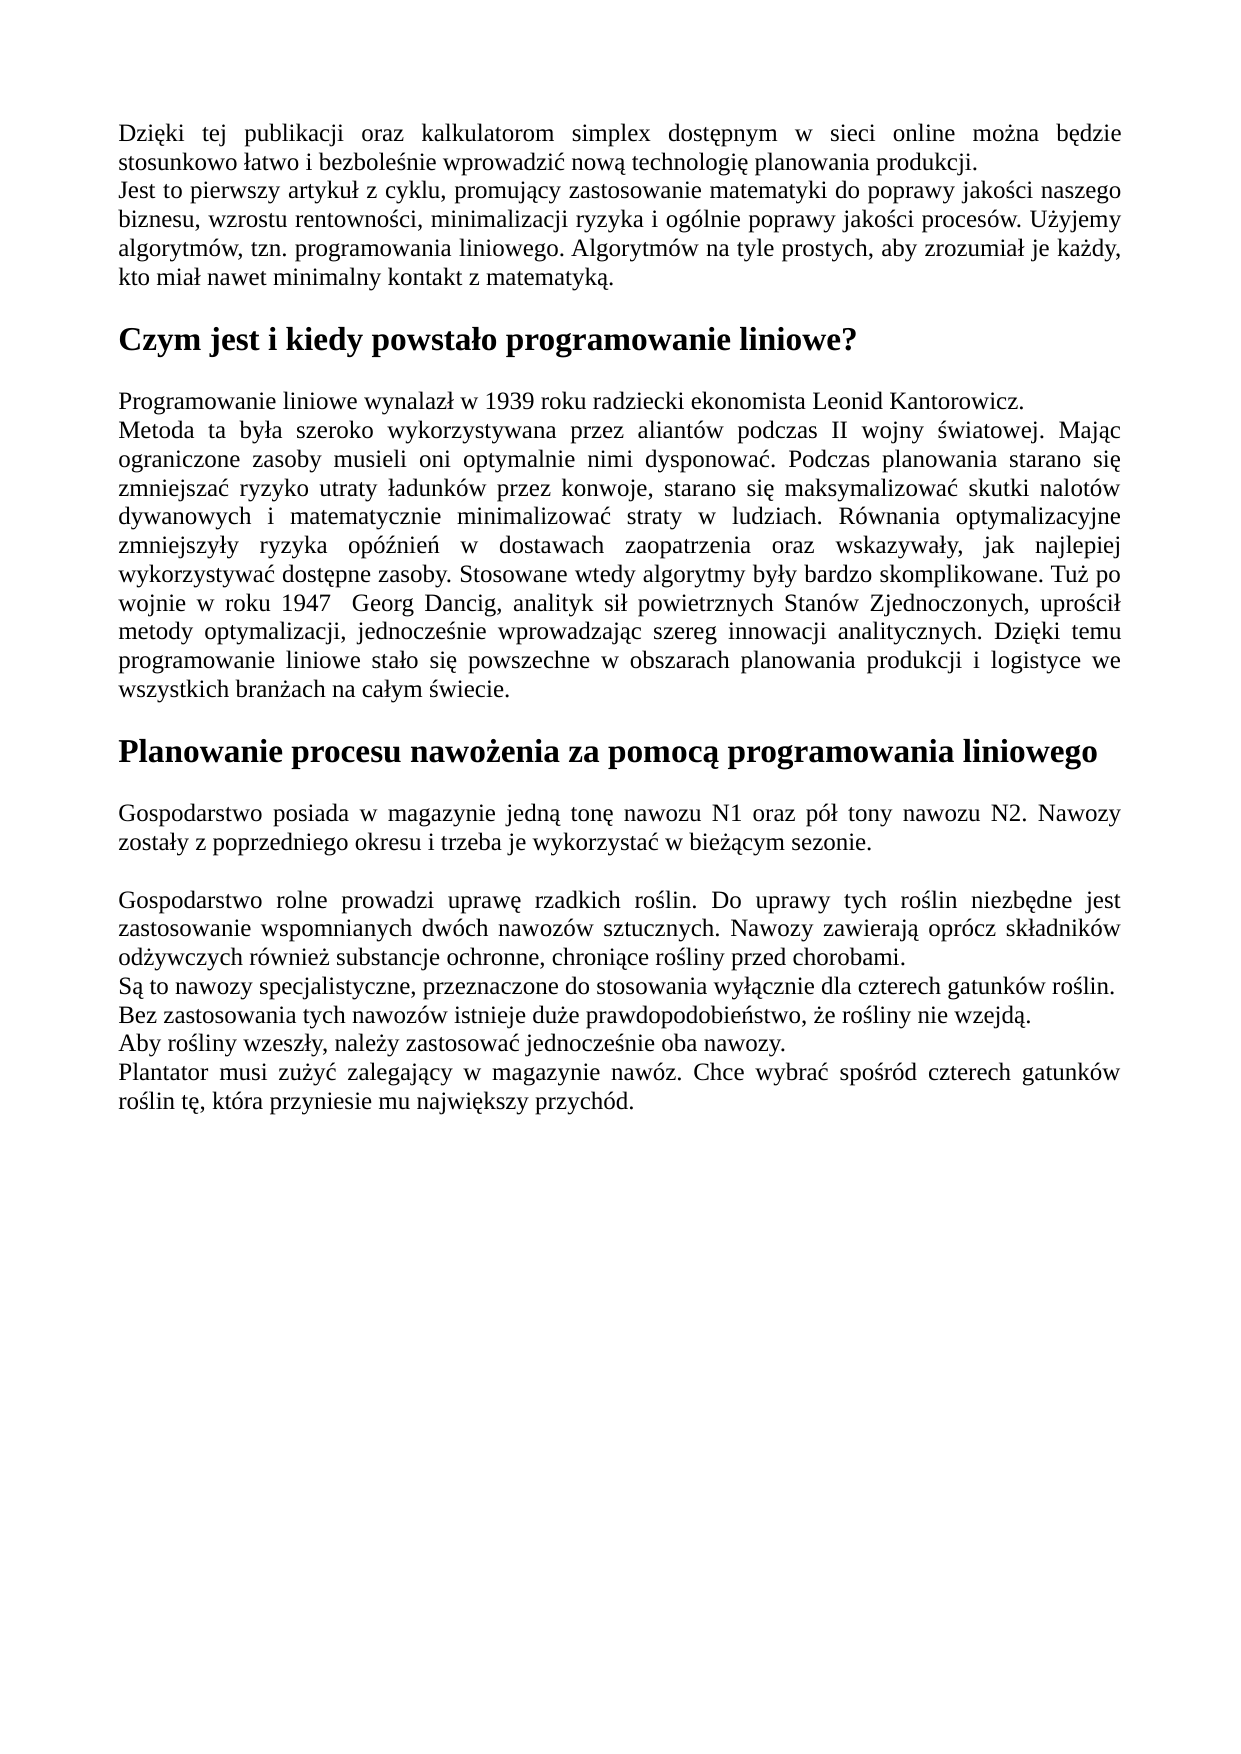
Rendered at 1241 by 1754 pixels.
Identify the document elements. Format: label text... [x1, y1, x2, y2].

text Są to nawozy specjalistyczne, przeznaczone do stosowania wyłącznie dla czterech gatunków roślin. [118, 971, 1122, 1000]
text Jest to pierwszy artykuł z cyklu, promujący zastosowanie matematyki do poprawy jakości naszego biznesu, wzrostu rentowności, minimalizacji ryzyka i ogólnie poprawy jakości procesów. Użyjemy algorytmów, tzn. programowania liniowego. Algorytmów na tyle prostych, aby zrozumiał je każdy, kto miał nawet minimalny kontakt z matematyką. [118, 176, 1122, 291]
text Metoda ta była szeroko wykorzystywana przez aliantów podczas II wojny światowej. Mając ograniczone zasoby musieli oni optymalnie nimi dysponować. Podczas planowania starano się zmniejszać ryzyko utraty ładunków przez konwoje, starano się maksymalizować skutki nalotów dywanowych i matematycznie minimalizować straty w ludziach. Równania optymalizacyjne zmniejszyły ryzyka opóźnień w dostawach zaopatrzenia oraz wskazywały, jak najlepiej wykorzystywać dostępne zasoby. Stosowane wtedy algorytmy były bardzo skomplikowane. Tuż po wojnie w roku 1947 Georg Dancig, analityk sił powietrznych Stanów Zjednoczonych, uprościł metody optymalizacji, jednocześnie wprowadzając szereg innowacji analitycznych. Dzięki temu programowanie liniowe stało się powszechne w obszarach planowania produkcji i logistyce we wszystkich branżach na całym świecie. [118, 415, 1122, 703]
text Czym jest i kiedy powstało programowanie liniowe? [118, 319, 1122, 358]
text Gospodarstwo posiada w magazynie jedną tonę nawozu N1 oraz pół tony nawozu N2. Nawozy zostały z poprzedniego okresu i trzeba je wykorzystać w bieżącym sezonie. [118, 798, 1122, 856]
text Plantator musi zużyć zalegający w magazynie nawóz. Chce wybrać spośród czterech gatunków roślin tę, która przyniesie mu największy przychód. [118, 1057, 1122, 1115]
text Bez zastosowania tych nawozów istnieje duże prawdopodobieństwo, że rośliny nie wzejdą. [118, 1000, 1122, 1028]
text Planowanie procesu nawożenia za pomocą programowania liniowego [118, 731, 1122, 770]
text Programowanie liniowe wynalazł w 1939 roku radziecki ekonomista Leonid Kantorowicz. [118, 386, 1122, 415]
text Dzięki tej publikacji oraz kalkulatorom simplex dostępnym w sieci online można będzie stosunkowo łatwo i bezboleśnie wprowadzić nową technologię planowania produkcji. [118, 118, 1122, 176]
text Gospodarstwo rolne prowadzi uprawę rzadkich roślin. Do uprawy tych roślin niezbędne jest zastosowanie wspomnianych dwóch nawozów sztucznych. Nawozy zawierają oprócz składników odżywczych również substancje ochronne, chroniące rośliny przed chorobami. [118, 885, 1122, 971]
text Aby rośliny wzeszły, należy zastosować jednocześnie oba nawozy. [118, 1028, 1122, 1057]
